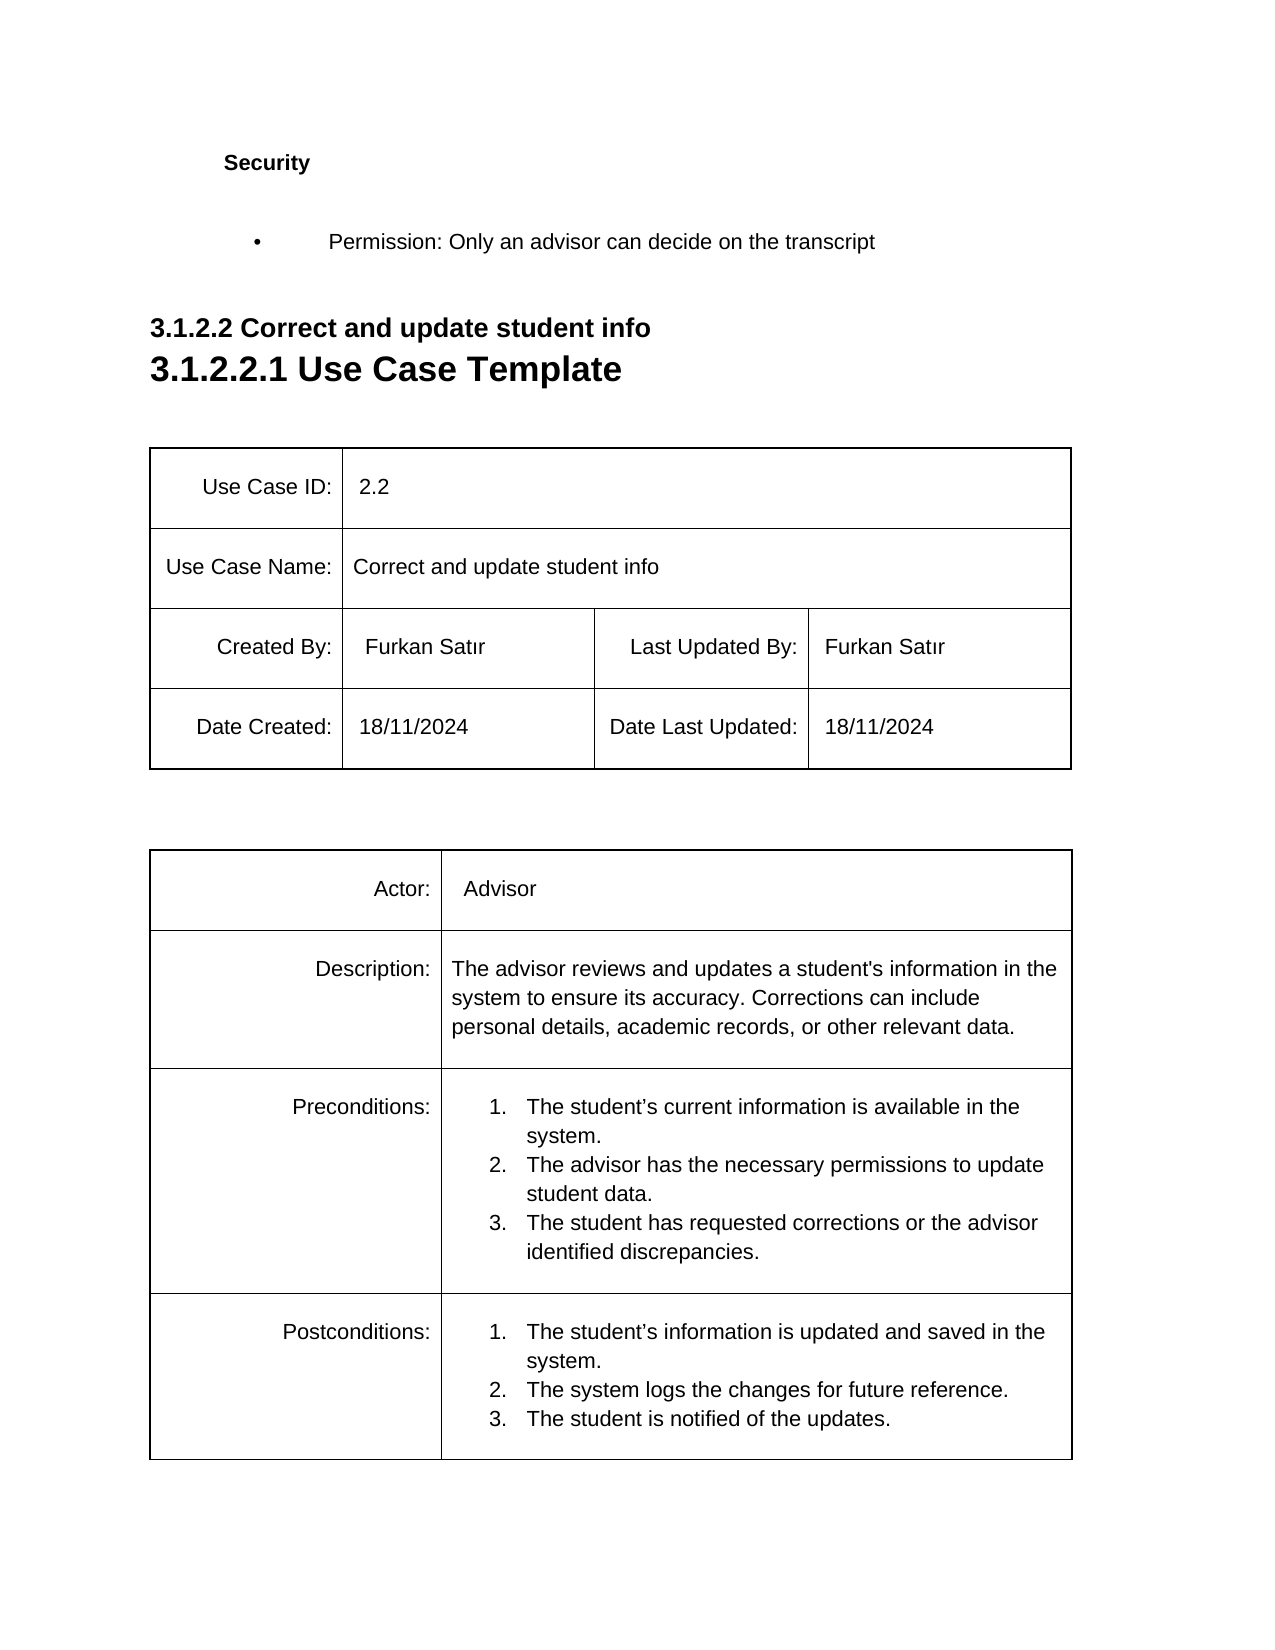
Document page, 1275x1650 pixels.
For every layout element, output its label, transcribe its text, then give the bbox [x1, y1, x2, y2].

text Security [224, 150, 1125, 175]
table_cell Last Updated By: [595, 609, 808, 688]
table_cell Furkan Satır [809, 609, 1070, 688]
table_cell Created By: [151, 609, 342, 688]
table_cell The advisor reviews and updates a student's information in the system to ensure its accuracy. Corrections can include personal details, academic records, or other relevant data. [442, 931, 1071, 1068]
text • Permission: Only an advisor can decide on the transcript [224, 229, 1125, 254]
table_cell 18/11/2024 [343, 689, 594, 768]
table_header Actor: [151, 851, 441, 930]
table_cell Description: [151, 931, 441, 1068]
table_cell Use Case Name: [151, 529, 342, 608]
table_cell Furkan Satır [343, 609, 594, 688]
table_cell Correct and update student info [343, 529, 1070, 608]
table_cell The student’s information is updated and saved in the system. The system logs the changes for future reference. The student is notified of the updates. [442, 1294, 1071, 1459]
table_cell Date Created: [151, 689, 342, 768]
table_cell Date Last Updated: [595, 689, 808, 768]
subtitle 3.1.2.2.1 Use Case Template [150, 348, 1125, 389]
table_header Use Case ID: [151, 449, 342, 528]
table_cell 18/11/2024 [809, 689, 1070, 768]
table_cell Preconditions: [151, 1069, 441, 1292]
table_header 2.2 [343, 449, 1070, 528]
table_header Advisor [442, 851, 1071, 930]
subtitle 3.1.2.2 Correct and update student info [150, 312, 1125, 343]
table_cell The student’s current information is available in the system. The advisor has the necessary permissions to update student data. The student has requested corrections or the advisor identified discrepancies. [442, 1069, 1071, 1292]
table_cell Postconditions: [151, 1294, 441, 1459]
